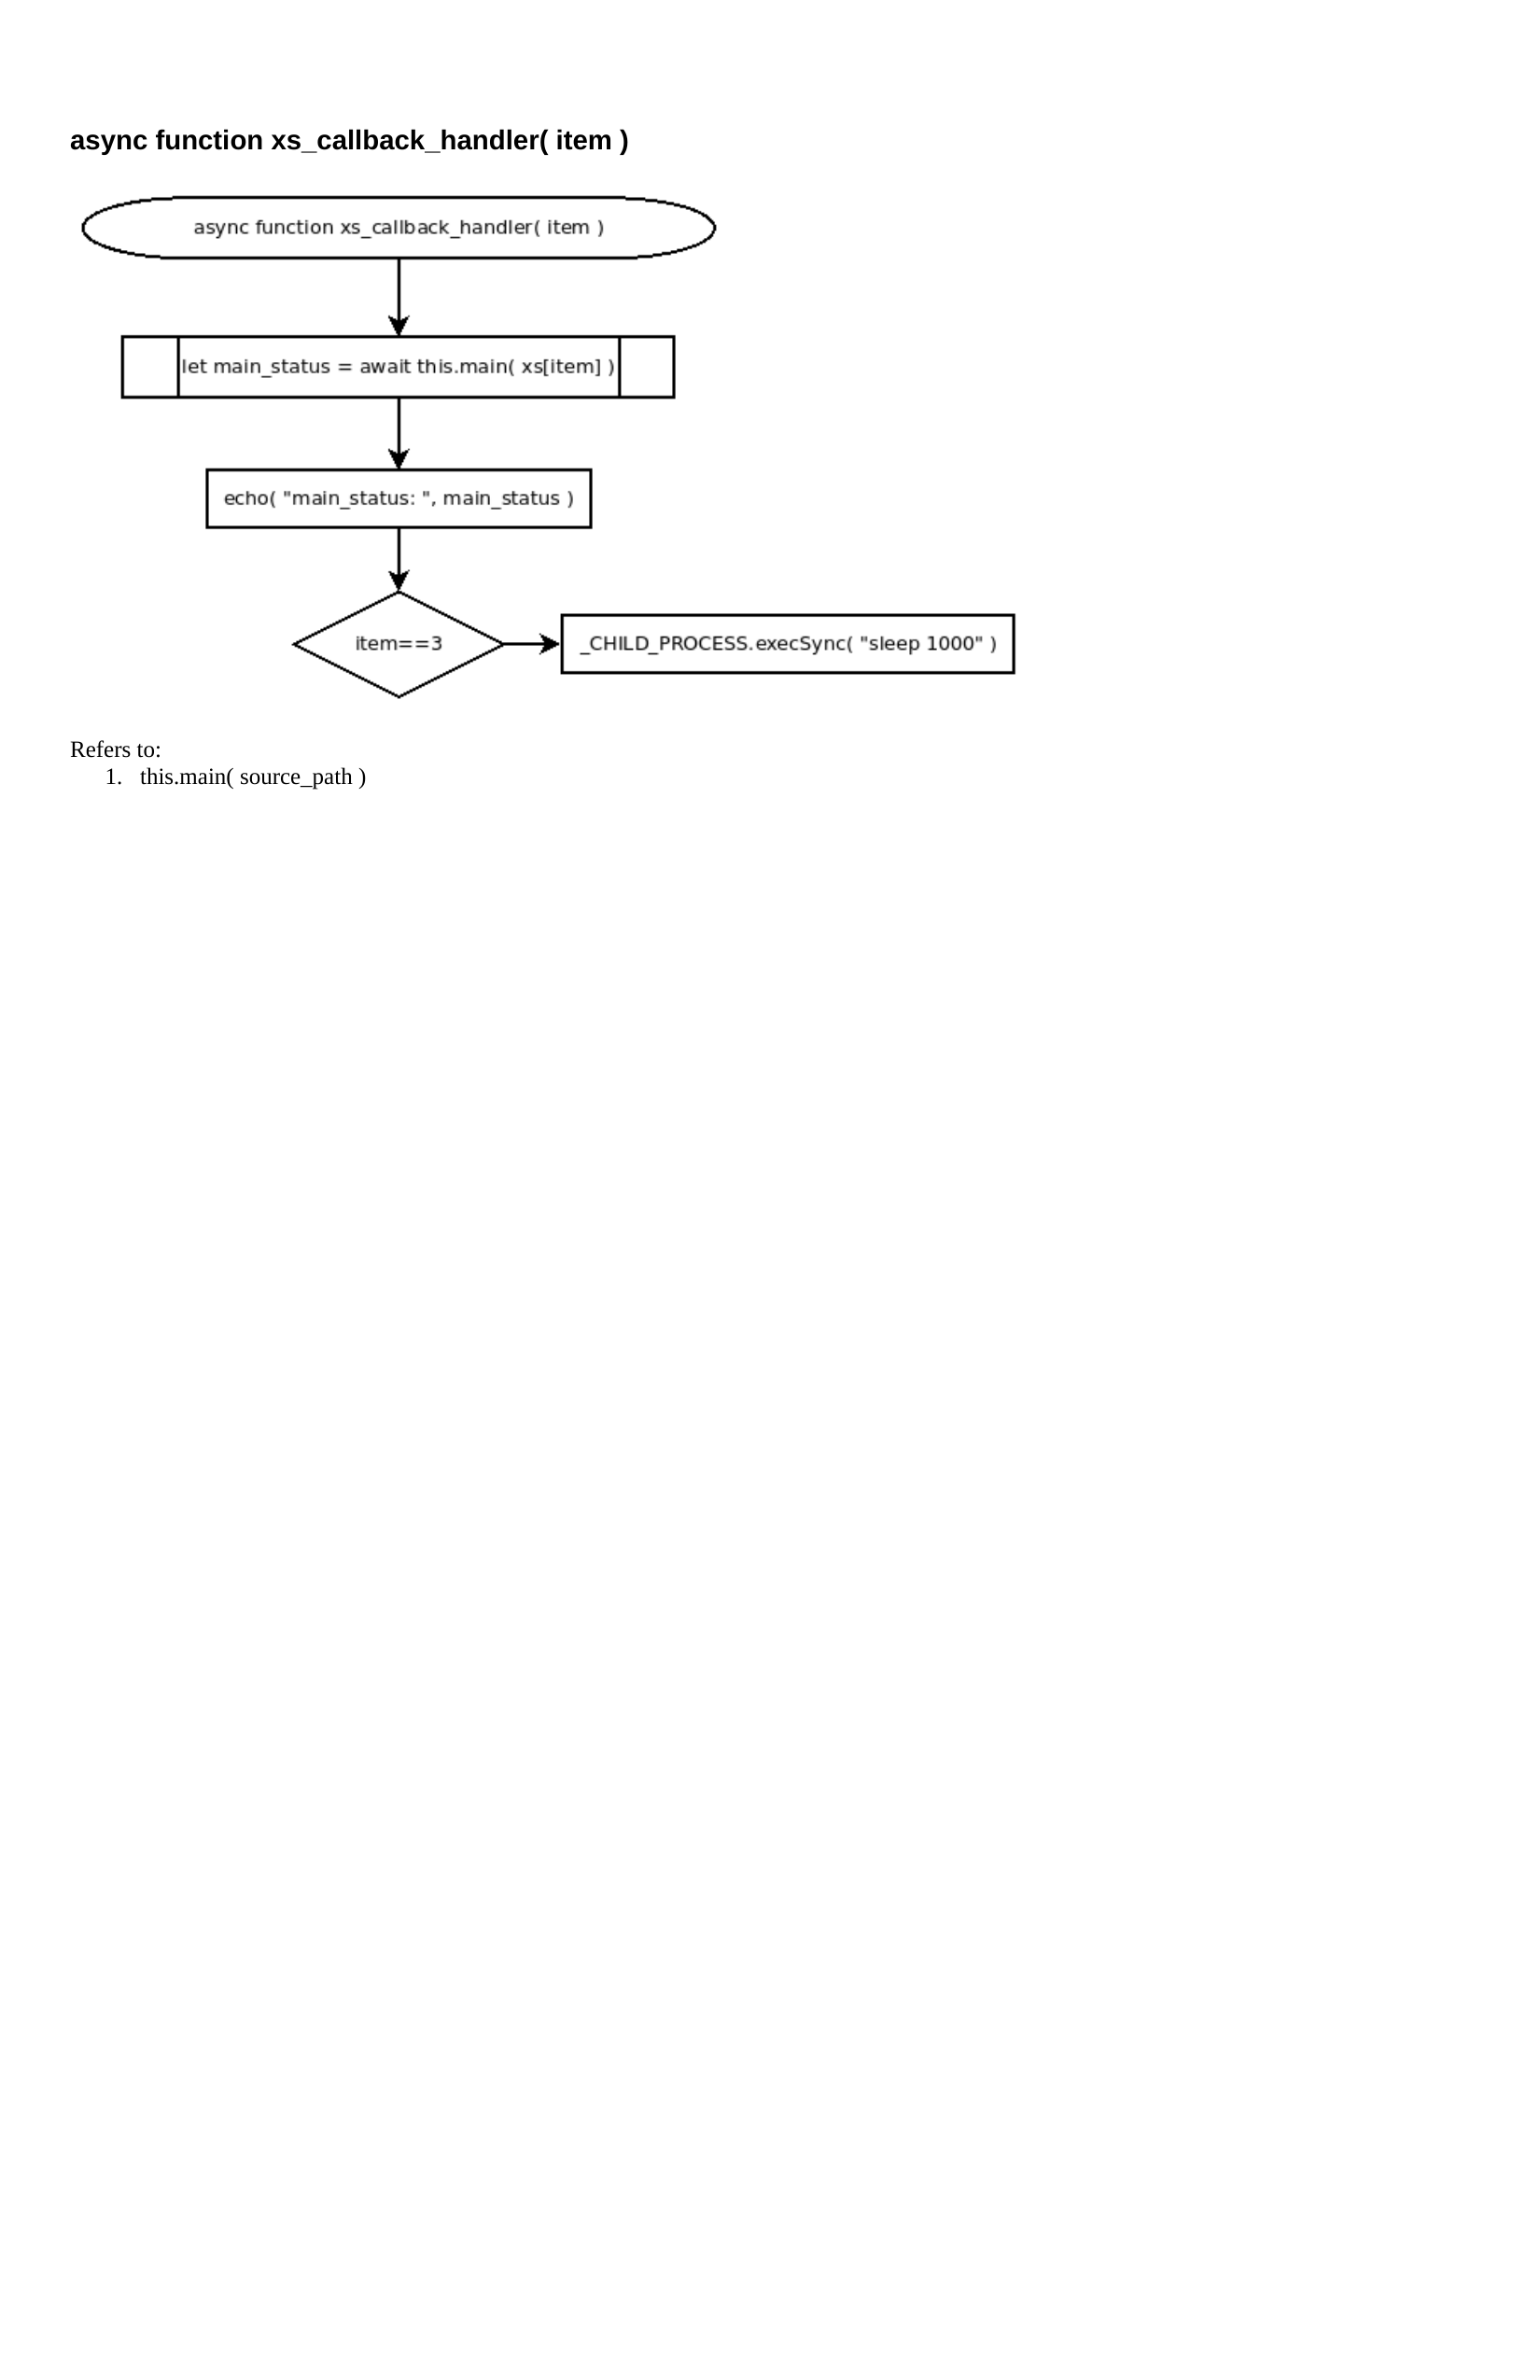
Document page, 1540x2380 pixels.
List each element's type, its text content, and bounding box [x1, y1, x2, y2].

text Refers to: [70, 735, 1478, 763]
subtitle async function xs_callback_handler( item ) [70, 124, 1478, 155]
picture [70, 193, 1040, 709]
list this.main( source_path ) [105, 763, 1478, 790]
